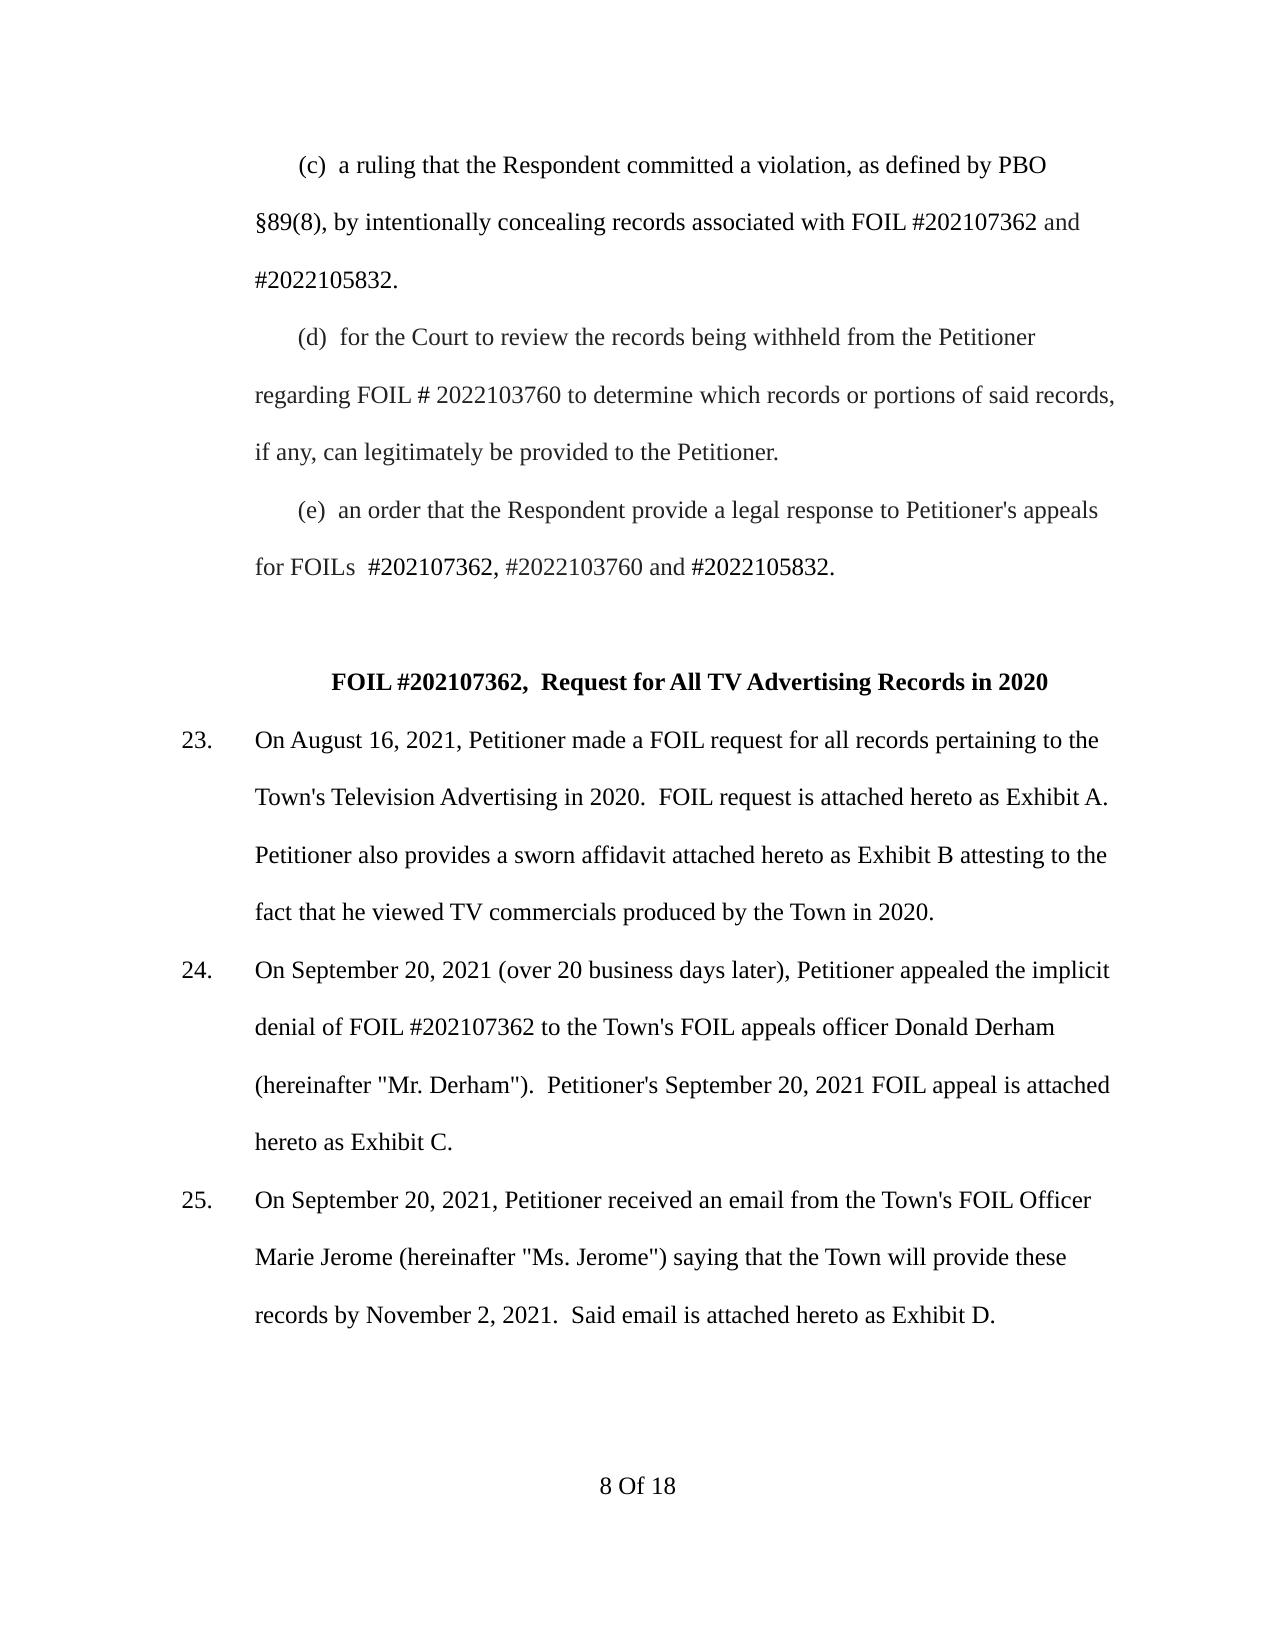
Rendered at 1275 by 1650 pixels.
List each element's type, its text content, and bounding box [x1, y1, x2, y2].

list (e) an order that the Respondent provide a legal response to Petitioner's appeals for FOILs #202107362, #2022103760 and #2022105832. [181, 495, 1125, 639]
list On August 16, 2021, Petitioner made a FOIL request for all records pertaining to the Town's Television Advertising in 2020. FOIL request is attached hereto as Exhibit A. Petitioner also provides a sworn affidavit attached hereto as Exhibit B attesting to the fact that he viewed TV commercials produced by the Town in 2020. [181, 725, 1125, 926]
list (c) a ruling that the Respondent committed a violation, as defined by PBO §89(8), by intentionally concealing records associated with FOIL #202107362 and #2022105832. [181, 150, 1125, 294]
list On September 20, 2021, Petitioner received an email from the Town's FOIL Officer Marie Jerome (hereinafter "Ms. Jerome") saying that the Town will provide these records by November 2, 2021. Said email is attached hereto as Exhibit D. [181, 1185, 1125, 1329]
list FOIL #202107362, Request for All TV Advertising Records in 2020 [181, 667, 1125, 696]
list (d) for the Court to review the records being withheld from the Petitioner regarding FOIL # 2022103760 to determine which records or portions of said records, if any, can legitimately be provided to the Petitioner. [181, 322, 1125, 466]
list On September 20, 2021 (over 20 business days later), Petitioner appealed the implicit denial of FOIL #202107362 to the Town's FOIL appeals officer Donald Derham (hereinafter "Mr. Derham"). Petitioner's September 20, 2021 FOIL appeal is attached hereto as Exhibit C. [181, 955, 1125, 1156]
